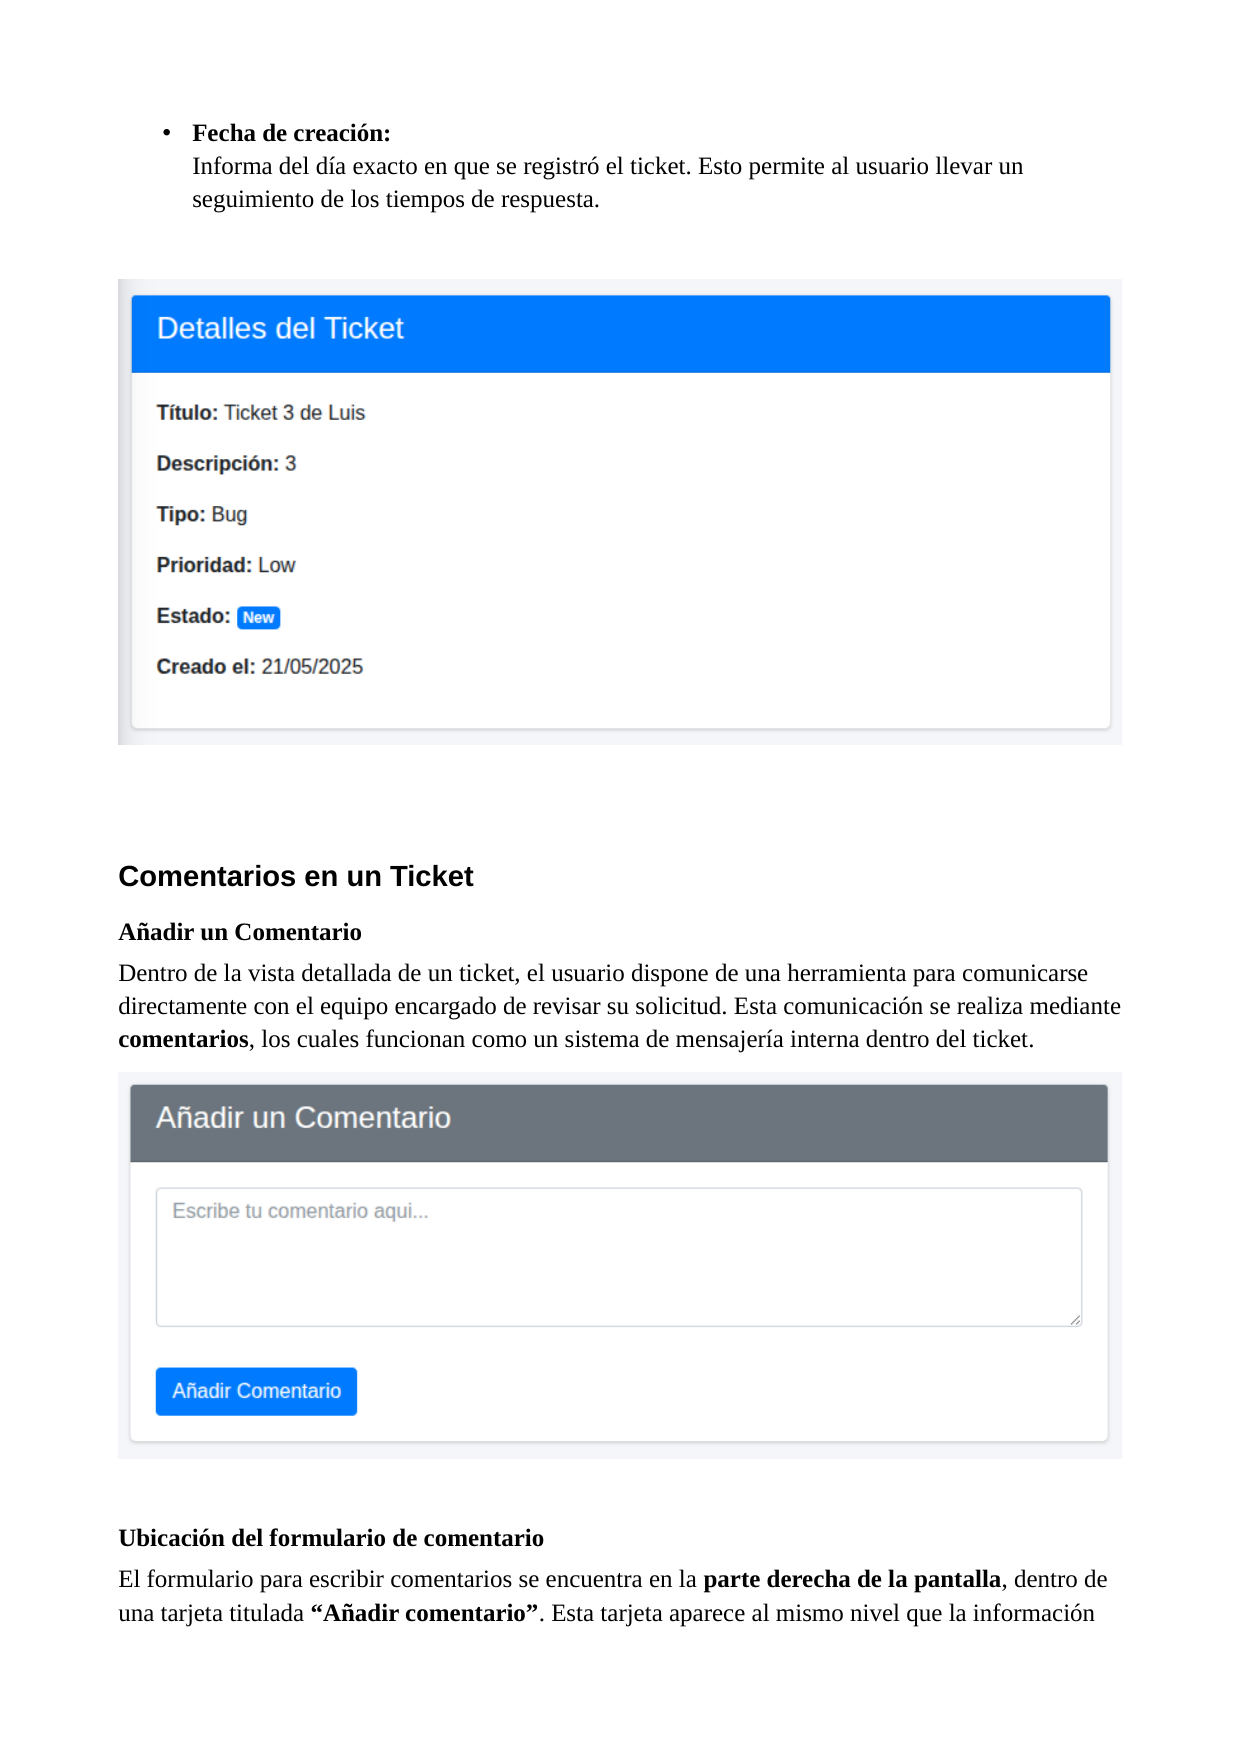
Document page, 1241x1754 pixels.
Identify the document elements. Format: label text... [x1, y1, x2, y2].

subtitle Añadir un Comentario [118, 917, 1122, 946]
text Dentro de la vista detallada de un ticket, el usuario dispone de una herramienta para comunicarse directamente con el equipo encargado de revisar su solicitud. Esta comunicación se realiza mediante comentarios, los cuales funcionan como un sistema de mensajería interna dentro del ticket. [118, 958, 1122, 1053]
picture [118, 1072, 1123, 1459]
subtitle Comentarios en un Ticket [118, 859, 1122, 892]
text El formulario para escribir comentarios se encuentra en la parte derecha de la pantalla, dentro de una tarjeta titulada “Añadir comentario”. Esta tarjeta aparece al mismo nivel que la información [118, 1564, 1122, 1626]
list Fecha de creación: Informa del día exacto en que se registró el ticket. Esto permite al usuario llevar un seguimiento de los tiempos de respuesta. [162, 118, 1122, 213]
picture [118, 279, 1123, 745]
subtitle Ubicación del formulario de comentario [118, 1523, 1122, 1552]
